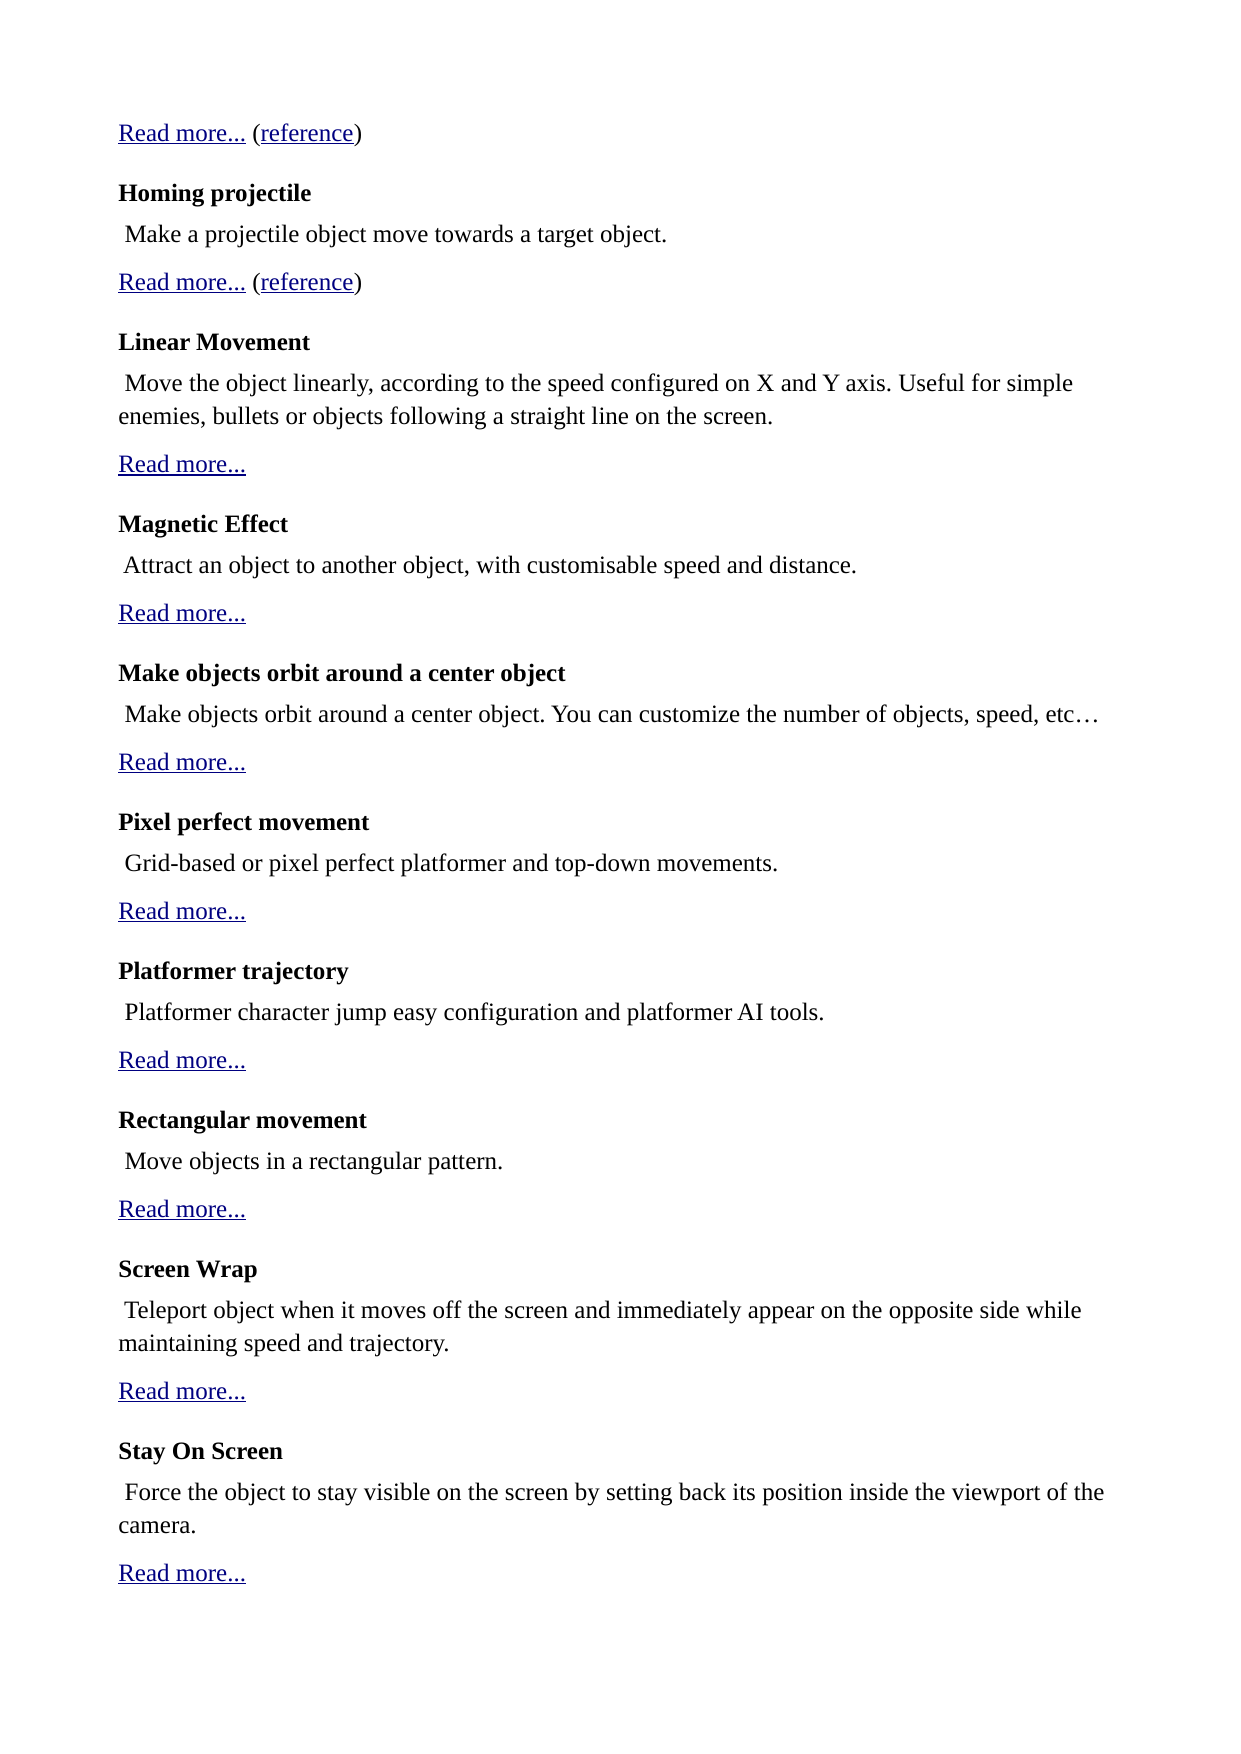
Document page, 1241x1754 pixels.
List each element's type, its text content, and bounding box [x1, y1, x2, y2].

text Read more... [118, 598, 1122, 627]
subtitle Pixel perfect movement [118, 807, 1122, 836]
text Read more... (reference) [118, 267, 1122, 296]
text Read more... [118, 747, 1122, 776]
subtitle Stay On Screen [118, 1436, 1122, 1465]
subtitle Linear Movement [118, 327, 1122, 356]
subtitle Platformer trajectory [118, 956, 1122, 985]
text Teleport object when it moves off the screen and immediately appear on the opposite side while maintaining speed and trajectory. [118, 1295, 1122, 1357]
text Read more... [118, 1045, 1122, 1074]
subtitle Homing projectile [118, 178, 1122, 207]
subtitle Make objects orbit around a center object [118, 658, 1122, 687]
text Read more... [118, 896, 1122, 925]
text Make objects orbit around a center object. You can customize the number of objects, speed, etc… [118, 699, 1122, 728]
text Move the object linearly, according to the speed configured on X and Y axis. Useful for simple enemies, bullets or objects following a straight line on the screen. [118, 368, 1122, 430]
text Move objects in a rectangular pattern. [118, 1146, 1122, 1175]
subtitle Magnetic Effect [118, 509, 1122, 538]
text Read more... [118, 1558, 1122, 1587]
text Force the object to stay visible on the screen by setting back its position inside the viewport of the camera. [118, 1477, 1122, 1539]
text Read more... (reference) [118, 118, 1122, 147]
text Read more... [118, 1194, 1122, 1223]
text Grid-based or pixel perfect platformer and top-down movements. [118, 848, 1122, 877]
subtitle Screen Wrap [118, 1254, 1122, 1283]
text Platformer character jump easy configuration and platformer AI tools. [118, 997, 1122, 1026]
text Read more... [118, 449, 1122, 478]
subtitle Rectangular movement [118, 1105, 1122, 1134]
text Attract an object to another object, with customisable speed and distance. [118, 550, 1122, 579]
text Read more... [118, 1376, 1122, 1404]
text Make a projectile object move towards a target object. [118, 219, 1122, 248]
